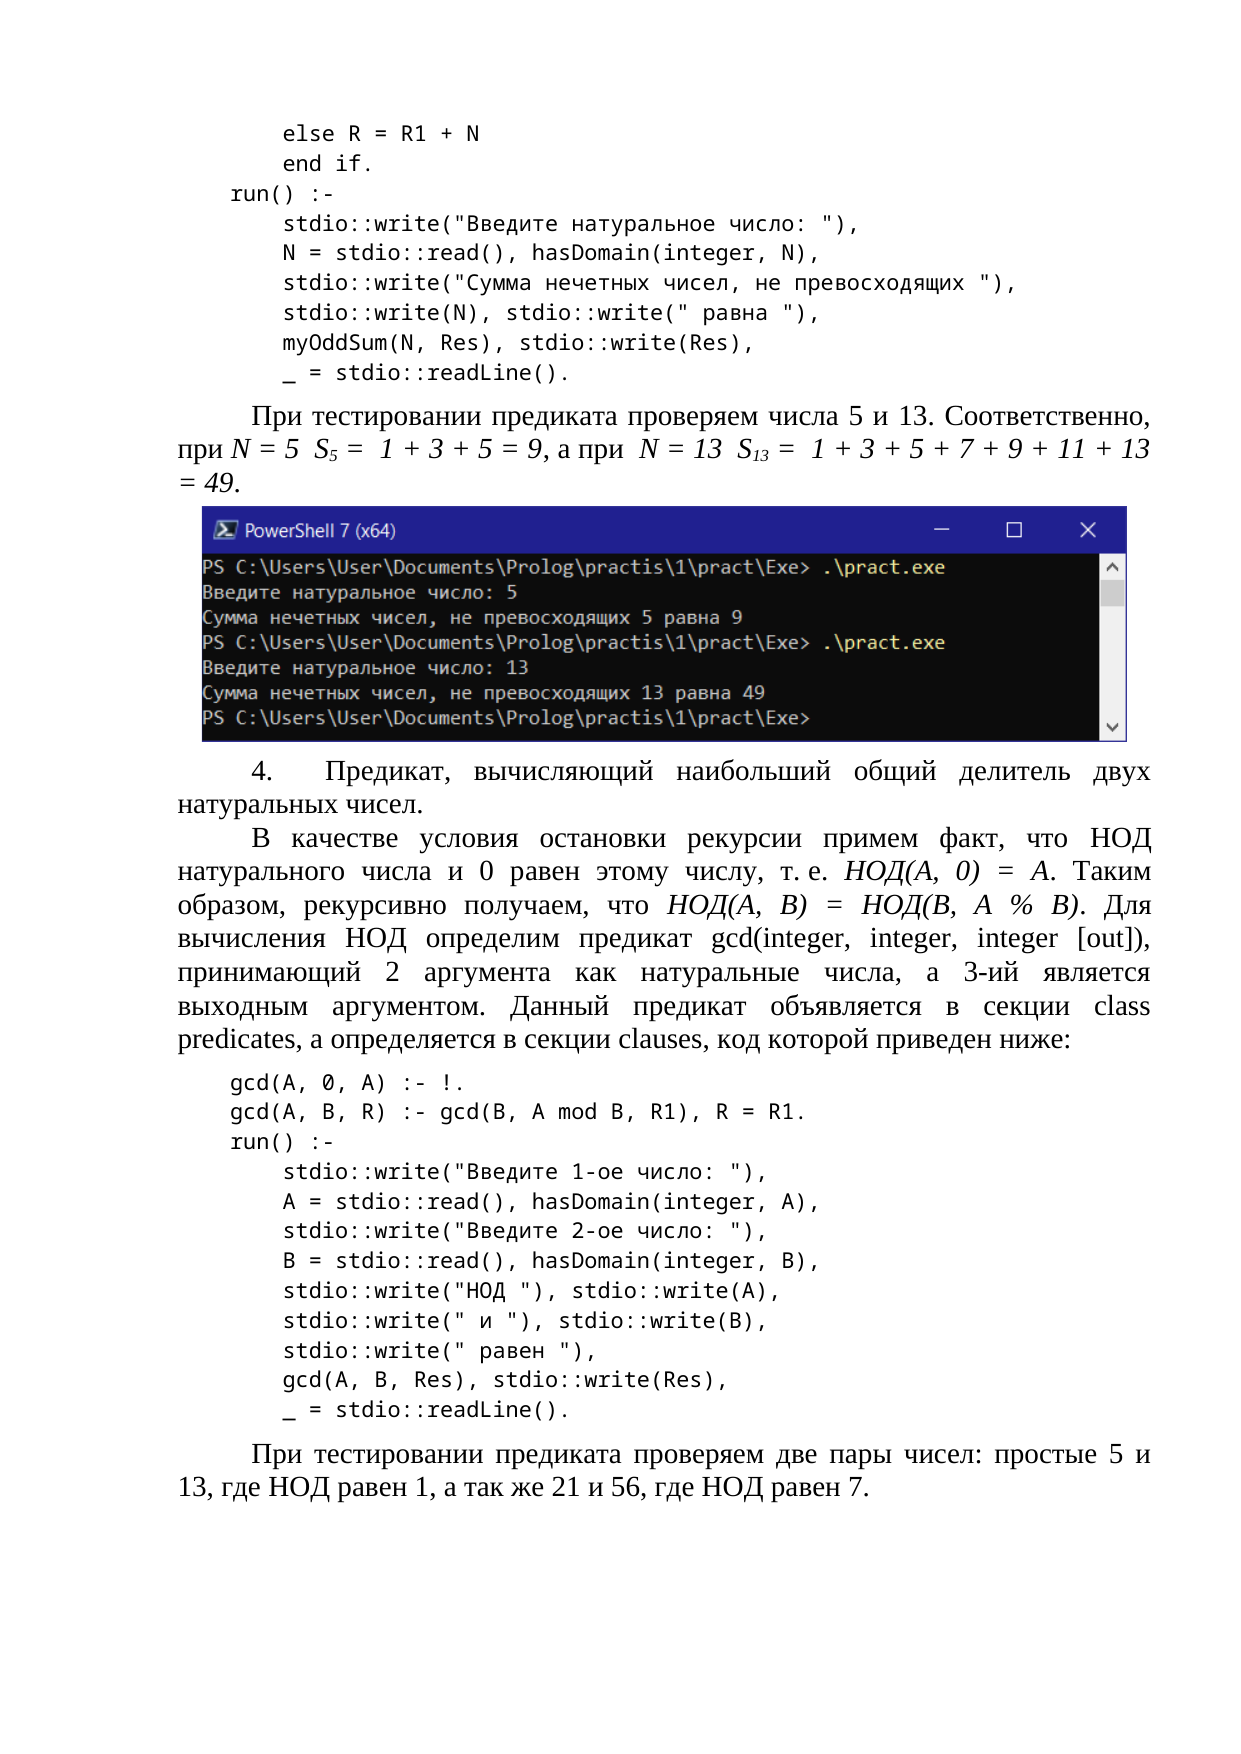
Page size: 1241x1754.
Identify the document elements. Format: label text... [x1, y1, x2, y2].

text N = stdio::read(), hasDomain(integer, N), [177, 237, 1152, 267]
text else R = R1 + N [177, 118, 1152, 148]
text stdio::write(" равен "), [177, 1335, 1152, 1364]
text gcd(A, B, Res), stdio::write(Res), [177, 1364, 1152, 1394]
text В качестве условия остановки рекурсии примем факт, что НОД натурального числа и 0 равен этому числу, т. е. НОД(А, 0) = А. Таким образом, рекурсивно получаем, что НОД(А, В) = НОД(В, A % B). Для вычисления НОД определим предикат gcd(integer, integer, integer [out]), принимающий 2 аргумента как натуральные числа, а 3-ий является выходным аргументом. Данный предикат объявляется в секции class predicates, а определяется в секции clauses, код которой приведен ниже: [177, 820, 1152, 1055]
text stdio::write(" и "), stdio::write(B), [177, 1305, 1152, 1335]
text stdio::write(N), stdio::write(" равна "), [177, 297, 1152, 327]
text A = stdio::read(), hasDomain(integer, A), [177, 1186, 1152, 1216]
text stdio::write("Сумма нечетных чисел, не превосходящих "), [177, 267, 1152, 297]
text myOddSum(N, Res), stdio::write(Res), [177, 327, 1152, 356]
text gcd(A, B, R) :- gcd(B, A mod B, R1), R = R1. [177, 1096, 1152, 1126]
text _ = stdio::readLine(). [177, 1394, 1152, 1424]
text stdio::write("Введите 1-ое число: "), [177, 1156, 1152, 1186]
text gcd(A, 0, A) :- !. [177, 1067, 1152, 1096]
list Предикат, вычисляющий наибольший общий делитель двух натуральных чисел. [177, 510, 1152, 820]
text При тестировании предиката проверяем числа 5 и 13. Соответственно, при N = 5 S5 = 1 + 3 + 5 = 9, а при N = 13 S13 = 1 + 3 + 5 + 7 + 9 + 11 + 13 = 49. [177, 398, 1152, 499]
text end if. [177, 148, 1152, 178]
text run() :- [177, 178, 1152, 207]
text run() :- [177, 1126, 1152, 1156]
picture [201, 506, 1127, 742]
text stdio::write("Введите 2-ое число: "), [177, 1216, 1152, 1245]
text stdio::write("НОД "), stdio::write(A), [177, 1275, 1152, 1305]
text stdio::write("Введите натуральное число: "), [177, 207, 1152, 237]
text При тестировании предиката проверяем две пары чисел: простые 5 и 13, где НОД равен 1, а так же 21 и 56, где НОД равен 7. [177, 1436, 1152, 1503]
text _ = stdio::readLine(). [177, 356, 1152, 386]
text B = stdio::read(), hasDomain(integer, B), [177, 1245, 1152, 1275]
